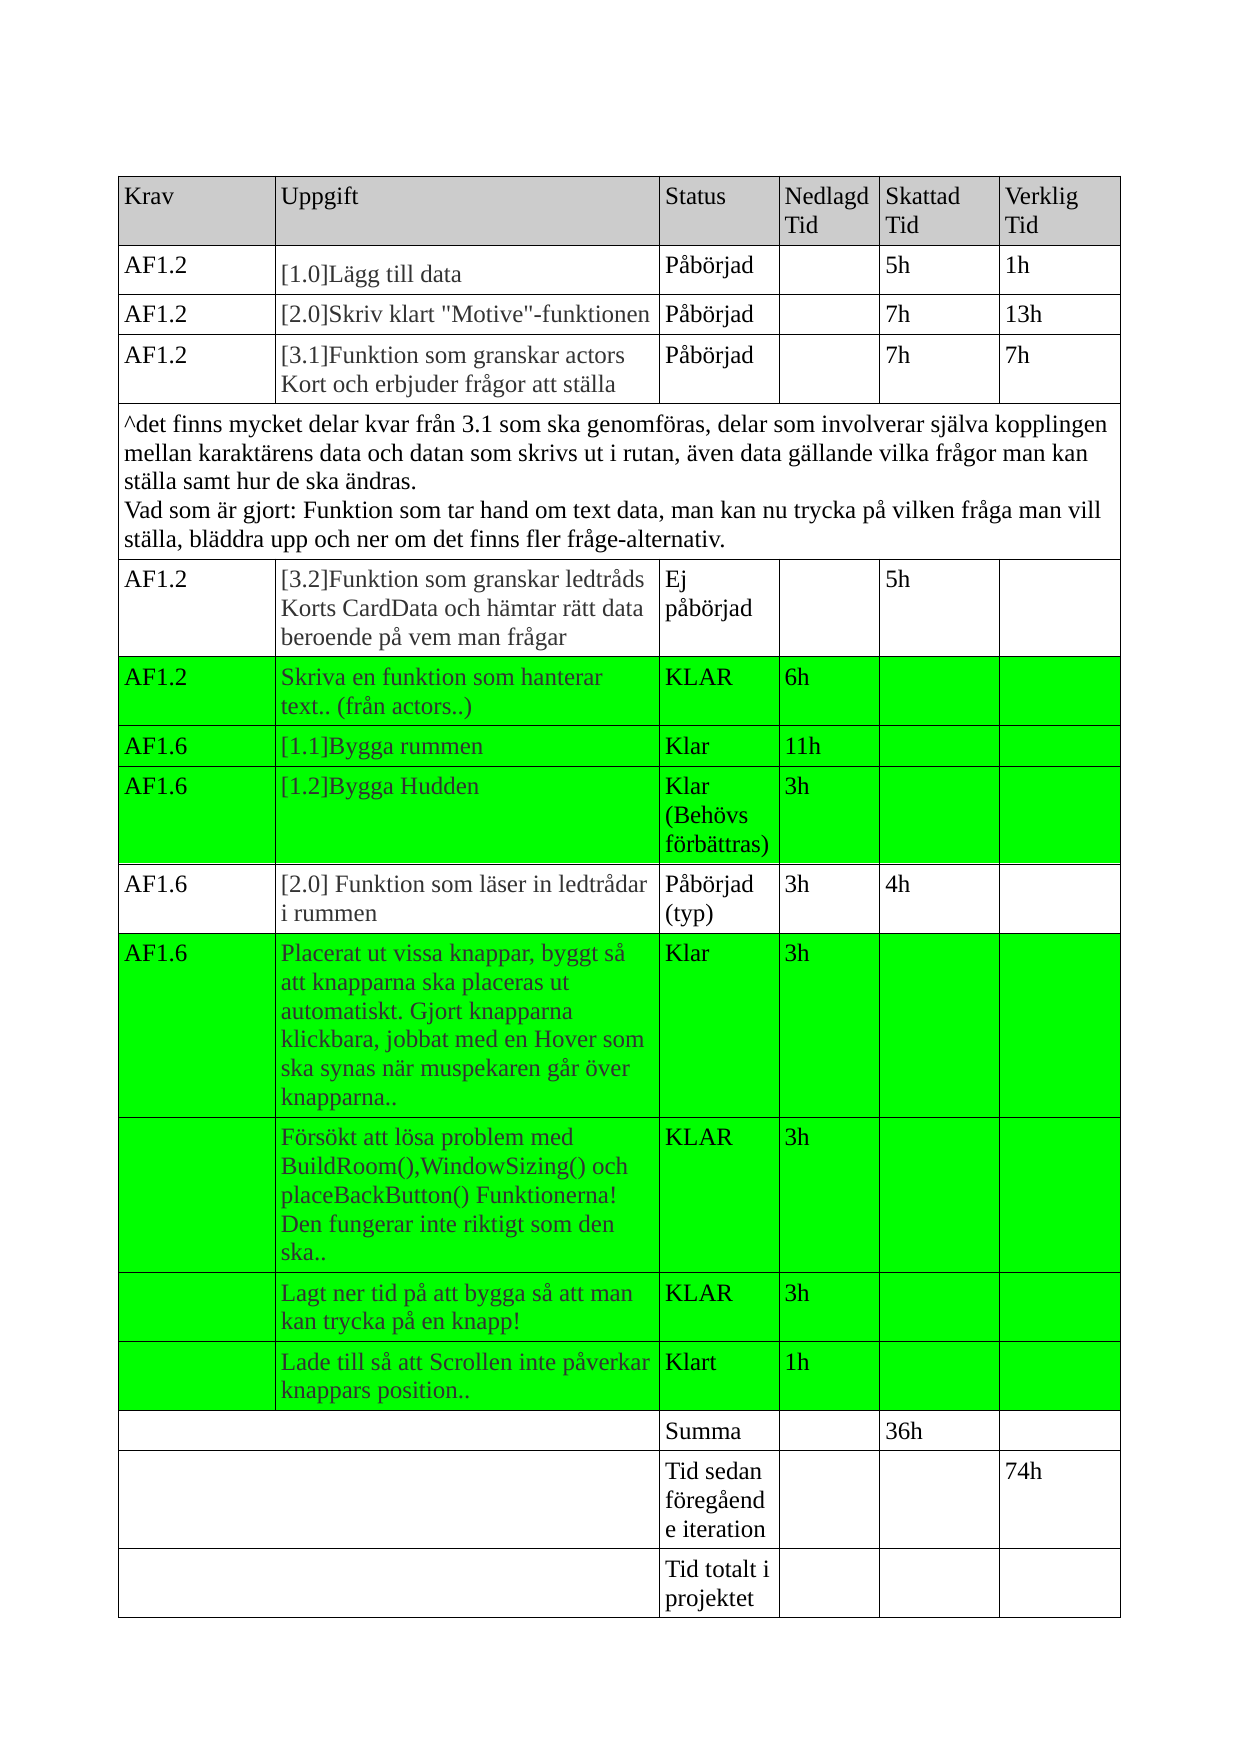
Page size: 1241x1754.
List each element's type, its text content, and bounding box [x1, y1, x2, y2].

table_cell Lade till så att Scrollen inte påverkar knappars position.. [276, 1342, 659, 1410]
table_cell [1.2]Bygga Hudden [276, 767, 659, 863]
table_cell Klar [660, 934, 779, 1117]
table_cell 11h [780, 726, 879, 766]
table_cell Skriva en funktion som hanterar text.. (från actors..) [276, 657, 659, 725]
table_cell [1.0]Lägg till data [276, 246, 659, 294]
table_cell ^det finns mycket delar kvar från 3.1 som ska genomföras, delar som involverar själva kopplingen mellan karaktärens data och datan som skrivs ut i rutan, även data gällande vilka frågor man kan ställa samt hur de ska ändras. Vad som är gjort: Funktion som tar hand om text data, man kan nu trycka på vilken fråga man vill ställa, bläddra upp och ner om det finns fler fråge-alternativ. [119, 404, 1120, 558]
table_cell [1000, 1118, 1120, 1272]
table_cell [880, 1118, 999, 1272]
table_cell Påbörjad [660, 335, 779, 403]
table_cell [780, 295, 879, 334]
table_cell [1000, 934, 1120, 1117]
table_cell KLAR [660, 1273, 779, 1341]
table_header Uppgift [276, 177, 659, 245]
table_cell Placerat ut vissa knappar, byggt så att knapparna ska placeras ut automatiskt. Gjort knapparna klickbara, jobbat med en Hover som ska synas när muspekaren går över knapparna.. [276, 934, 659, 1117]
table_cell 6h [780, 657, 879, 725]
table_cell Summa [660, 1411, 779, 1450]
table_cell 3h [780, 767, 879, 863]
table_cell [880, 934, 999, 1117]
table_cell Lagt ner tid på att bygga så att man kan trycka på en knapp! [276, 1273, 659, 1341]
table_cell AF1.2 [119, 295, 275, 334]
table_cell [1000, 560, 1120, 656]
table_cell AF1.6 [119, 726, 275, 766]
table_cell [1000, 1273, 1120, 1341]
table_cell [1000, 865, 1120, 932]
table_cell Tid sedan föregående iteration [660, 1451, 779, 1548]
table_cell 5h [880, 246, 999, 294]
table_cell [1000, 657, 1120, 725]
table_cell [119, 1411, 659, 1450]
table_cell Påbörjad [660, 295, 779, 334]
table_cell AF1.6 [119, 865, 275, 932]
table_cell [119, 1273, 275, 1341]
table_cell [119, 1342, 275, 1410]
table_cell [880, 767, 999, 863]
table_cell KLAR [660, 657, 779, 725]
table_cell [780, 1451, 879, 1548]
table_cell [780, 335, 879, 403]
table_cell KLAR [660, 1118, 779, 1272]
table_cell 7h [880, 335, 999, 403]
table_cell [780, 1411, 879, 1450]
table_cell [3.2]Funktion som granskar ledtråds Korts CardData och hämtar rätt data beroende på vem man frågar [276, 560, 659, 656]
table_cell 36h [880, 1411, 999, 1450]
table_cell [780, 246, 879, 294]
table_cell 13h [1000, 295, 1120, 334]
table_cell 7h [1000, 335, 1120, 403]
table_cell [1000, 726, 1120, 766]
table_cell 3h [780, 934, 879, 1117]
table_cell 5h [880, 560, 999, 656]
table_cell [880, 1273, 999, 1341]
table_cell [2.0]Skriv klart "Motive"-funktionen [276, 295, 659, 334]
table_cell Påbörjad [660, 246, 779, 294]
table_cell Klar (Behövs förbättras) [660, 767, 779, 863]
table_cell [3.1]Funktion som granskar actors Kort och erbjuder frågor att ställa [276, 335, 659, 403]
table_cell [780, 1549, 879, 1617]
table_cell [880, 1451, 999, 1548]
table_cell Klar [660, 726, 779, 766]
table_cell Ej påbörjad [660, 560, 779, 656]
table_cell AF1.2 [119, 246, 275, 294]
table_cell AF1.6 [119, 934, 275, 1117]
table_cell AF1.2 [119, 657, 275, 725]
table_cell AF1.6 [119, 767, 275, 863]
table_cell 3h [780, 1118, 879, 1272]
table_cell Försökt att lösa problem med BuildRoom(),WindowSizing() och placeBackButton() Funktionerna! Den fungerar inte riktigt som den ska.. [276, 1118, 659, 1272]
table_header Skattad Tid [880, 177, 999, 245]
table_cell AF1.2 [119, 560, 275, 656]
table_cell 3h [780, 1273, 879, 1341]
table_cell Tid totalt i projektet [660, 1549, 779, 1617]
table_cell 3h [780, 865, 879, 932]
table_cell [119, 1118, 275, 1272]
table_header Status [660, 177, 779, 245]
table_cell [1000, 1411, 1120, 1450]
table_header Krav [119, 177, 275, 245]
table_cell AF1.2 [119, 335, 275, 403]
table_cell [880, 726, 999, 766]
table_header Nedlagd Tid [780, 177, 879, 245]
table_cell [119, 1549, 659, 1617]
table_cell 1h [1000, 246, 1120, 294]
table_cell 4h [880, 865, 999, 932]
table_cell [1000, 1342, 1120, 1410]
table_cell 7h [880, 295, 999, 334]
table_cell 1h [780, 1342, 879, 1410]
table_cell 74h [1000, 1451, 1120, 1548]
table_cell [880, 1549, 999, 1617]
table_cell [780, 560, 879, 656]
table_cell [2.0] Funktion som läser in ledtrådar i rummen [276, 865, 659, 932]
table_cell [1.1]Bygga rummen [276, 726, 659, 766]
table_cell [1000, 1549, 1120, 1617]
table_cell Påbörjad (typ) [660, 865, 779, 932]
table_cell [119, 1451, 659, 1548]
table_cell Klart [660, 1342, 779, 1410]
table_cell [1000, 767, 1120, 863]
table_cell [880, 1342, 999, 1410]
table_cell [880, 657, 999, 725]
table_header Verklig Tid [1000, 177, 1120, 245]
